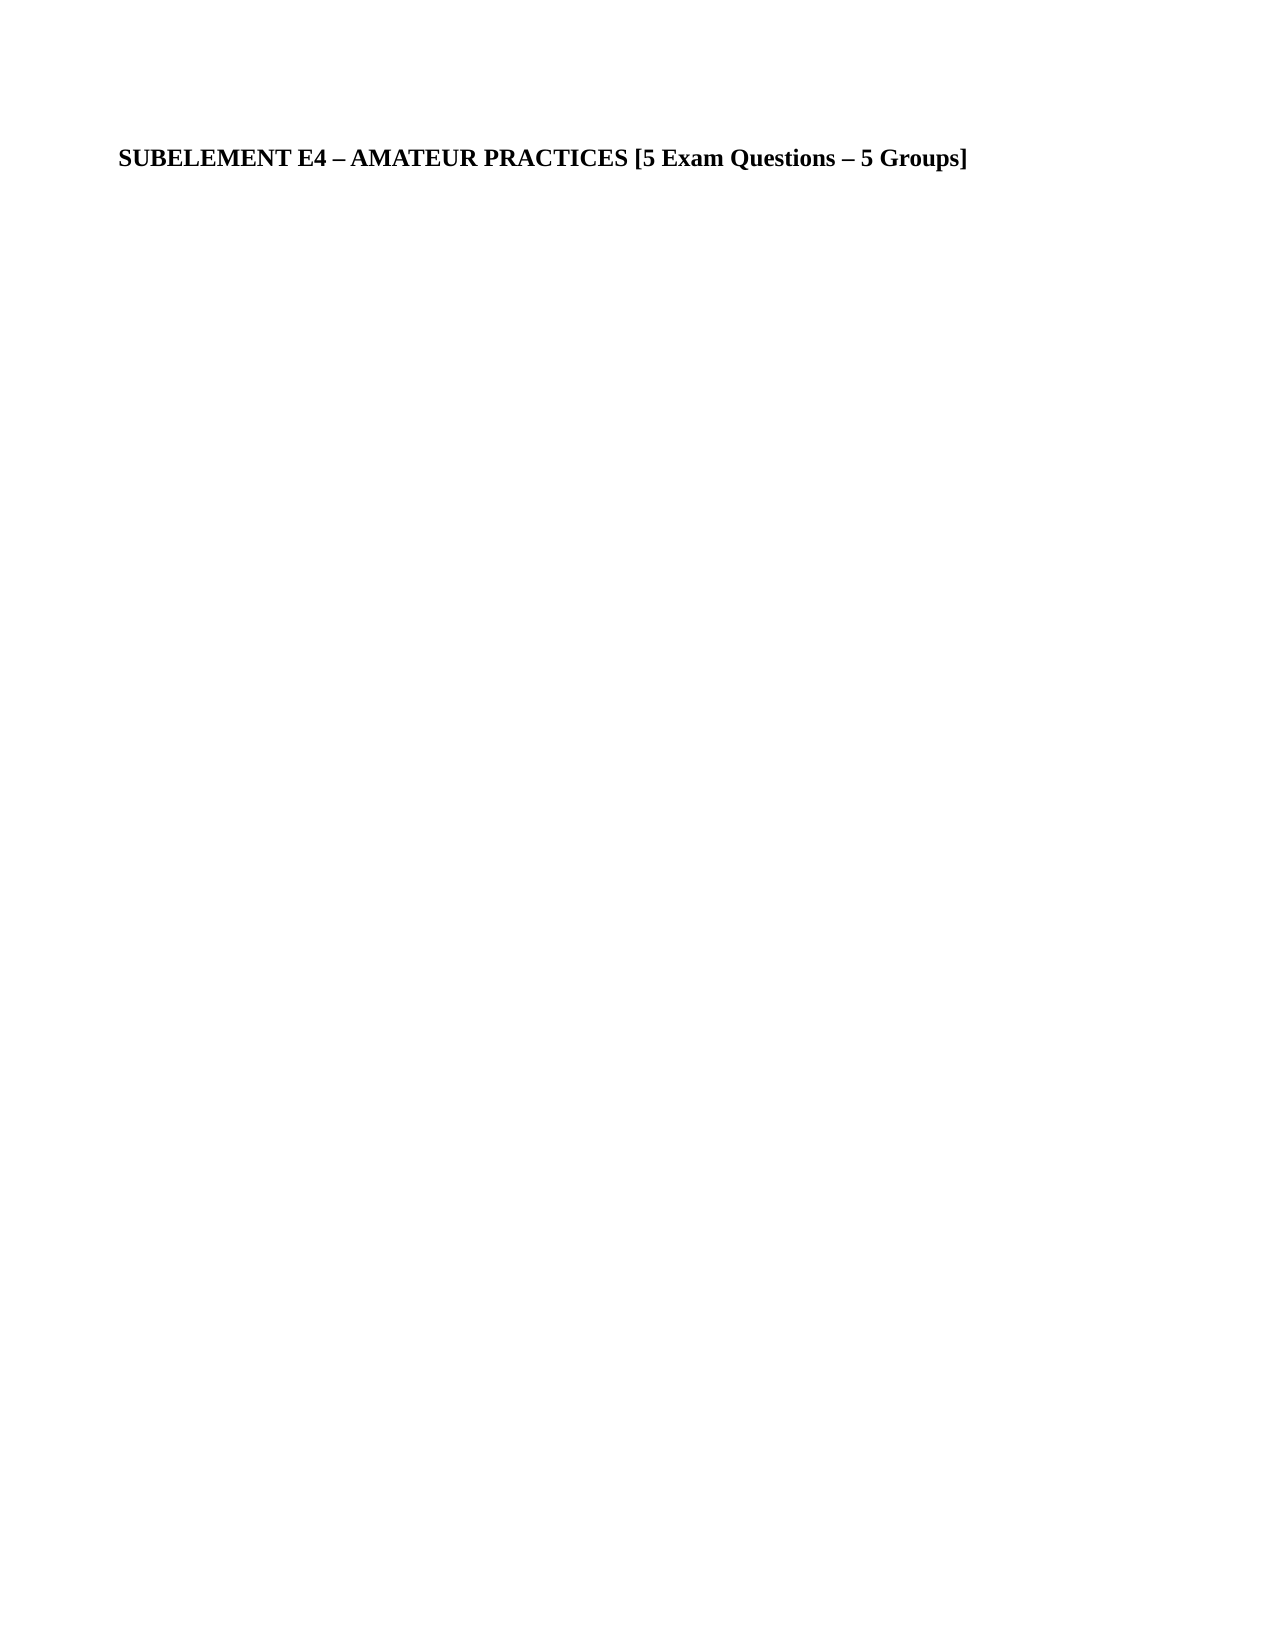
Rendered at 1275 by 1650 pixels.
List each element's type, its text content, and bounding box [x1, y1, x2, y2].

subtitle SUBELEMENT E4 – AMATEUR PRACTICES [5 Exam Questions – 5 Groups] [118, 143, 1157, 172]
